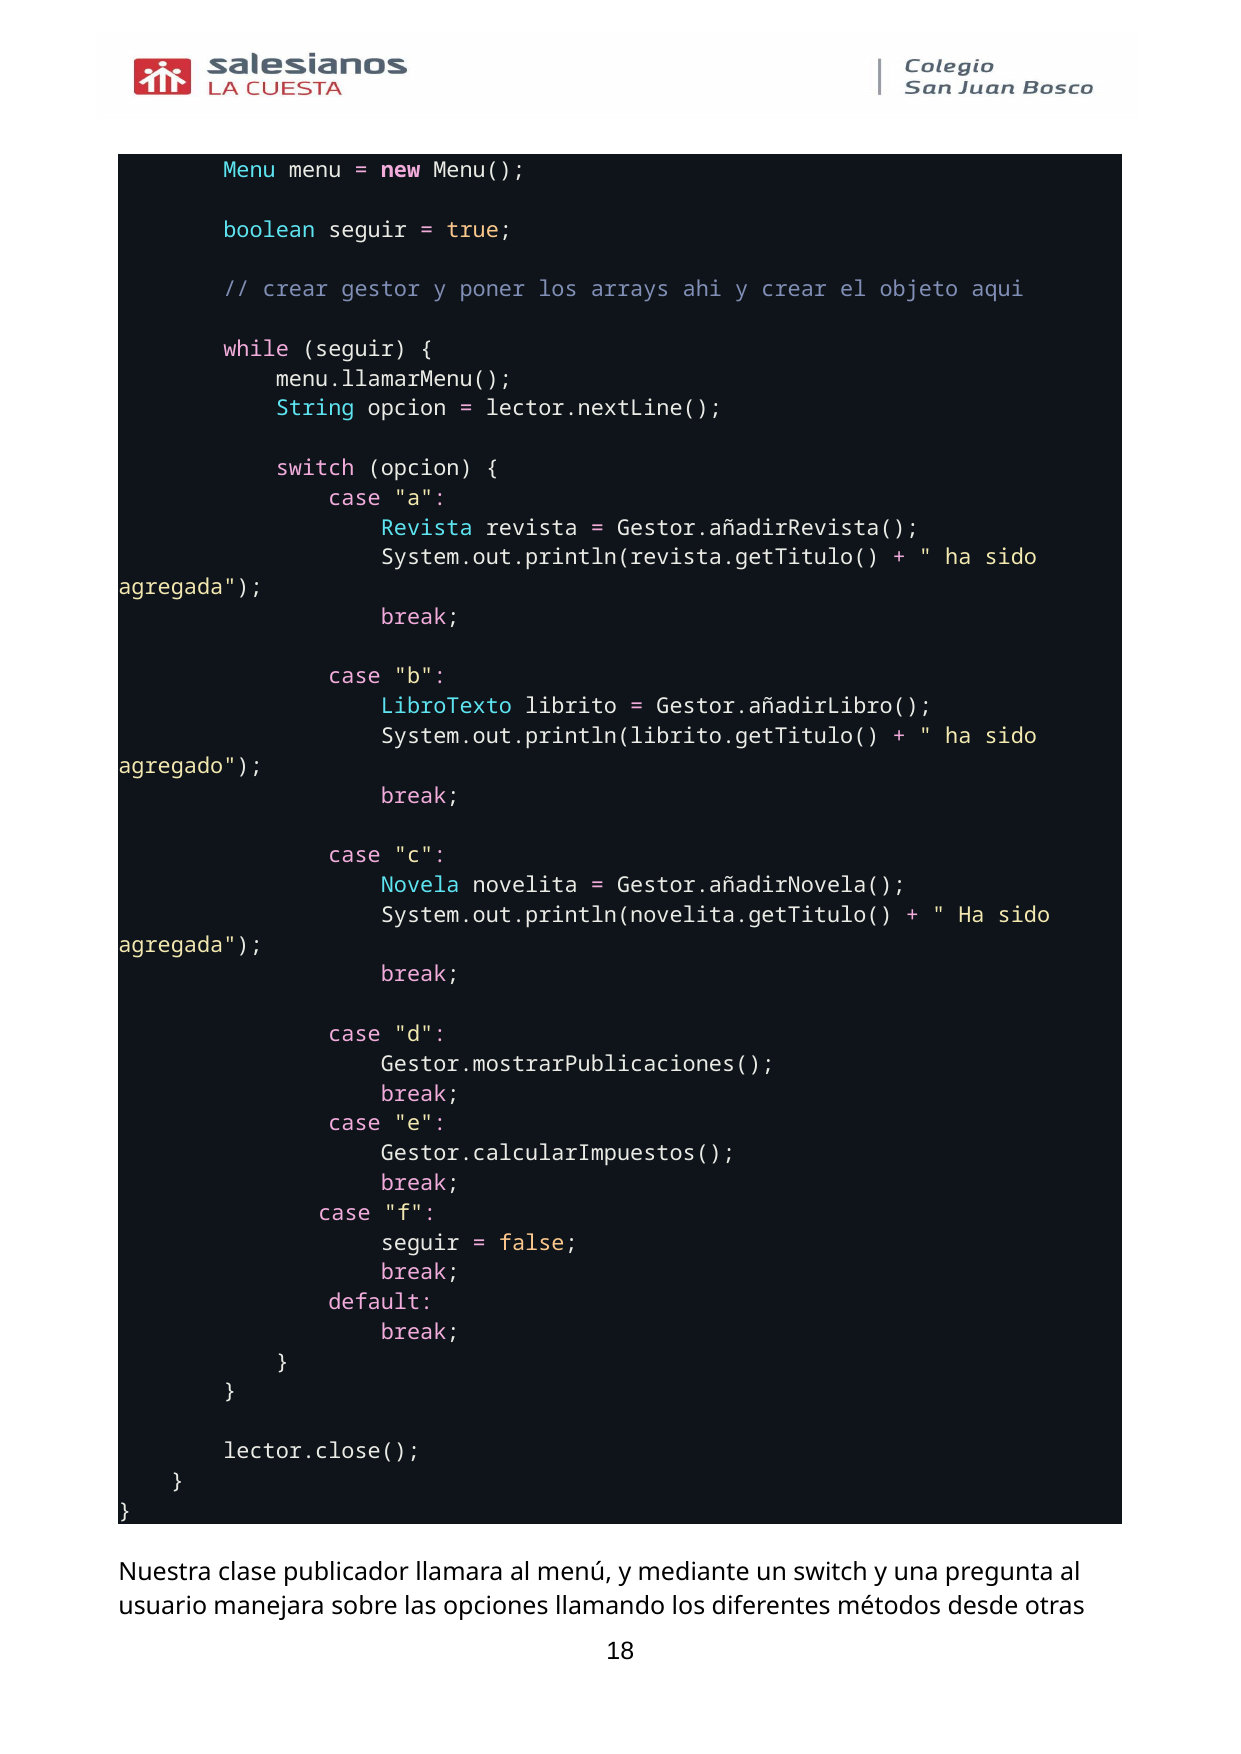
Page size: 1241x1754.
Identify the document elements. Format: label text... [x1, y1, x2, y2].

text case "c": [118, 839, 1122, 869]
text String opcion = lector.nextLine(); [118, 392, 1122, 422]
text Menu menu = new Menu(); [118, 154, 1122, 184]
text default: [118, 1286, 1122, 1316]
text while (seguir) { [118, 333, 1122, 363]
text boolean seguir = true; [118, 214, 1122, 243]
text seguir = false; [118, 1227, 1122, 1256]
text break; [118, 601, 1122, 631]
text // crear gestor y poner los arrays ahi y crear el objeto aqui [118, 273, 1122, 303]
text } [118, 1376, 1122, 1405]
text case "b": [118, 661, 1122, 690]
text break; [118, 780, 1122, 809]
text } [118, 1465, 1122, 1495]
text break; [118, 958, 1122, 988]
text case "d": [118, 1018, 1122, 1048]
text Gestor.mostrarPublicaciones(); [118, 1048, 1122, 1078]
text break; [118, 1167, 1122, 1197]
text lector.close(); [118, 1435, 1122, 1465]
text case "e": [118, 1107, 1122, 1137]
text Revista revista = Gestor.añadirRevista(); [118, 512, 1122, 541]
text System.out.println(librito.getTitulo() + " ha sido agregado"); [118, 720, 1122, 780]
text Gestor.calcularImpuestos(); [118, 1137, 1122, 1167]
text break; [118, 1316, 1122, 1346]
text System.out.println(novelita.getTitulo() + " Ha sido agregada"); [118, 899, 1122, 958]
text case "f": [118, 1197, 1122, 1227]
text break; [118, 1256, 1122, 1286]
text switch (opcion) { [118, 452, 1122, 482]
text LibroTexto librito = Gestor.añadirLibro(); [118, 690, 1122, 720]
text System.out.println(revista.getTitulo() + " ha sido agregada"); [118, 541, 1122, 601]
text break; [118, 1078, 1122, 1107]
text } [118, 1346, 1122, 1376]
text Novela novelita = Gestor.añadirNovela(); [118, 869, 1122, 899]
text Nuestra clase publicador llamara al menú, y mediante un switch y una pregunta al usuario manejara sobre las opciones llamando los diferentes métodos desde otras [118, 1553, 1122, 1621]
text } [118, 1495, 1122, 1524]
text menu.llamarMenu(); [118, 363, 1122, 392]
text case "a": [118, 482, 1122, 512]
